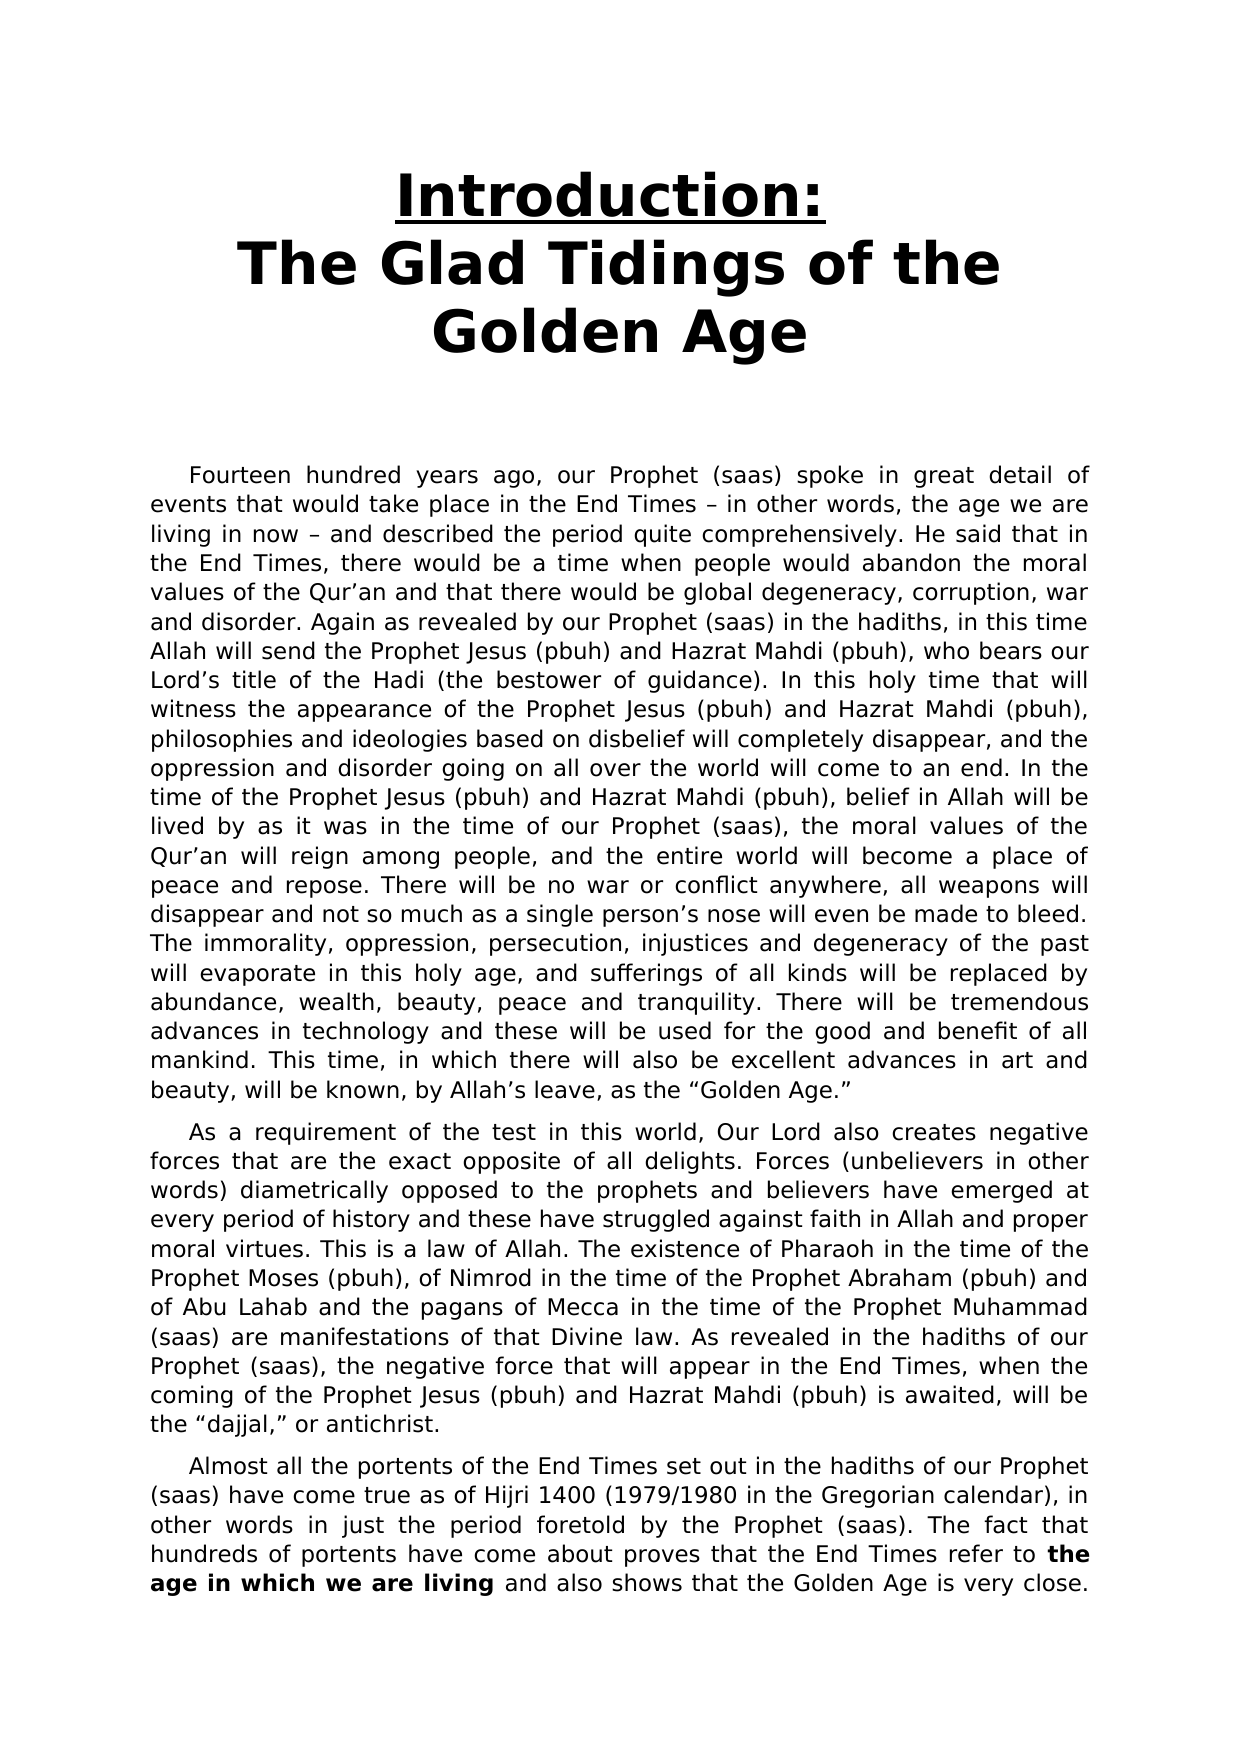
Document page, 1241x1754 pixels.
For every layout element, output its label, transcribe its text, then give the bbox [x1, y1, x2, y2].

text Almost all the portents of the End Times set out in the hadiths of our Prophet (saas) have come true as of Hijri 1400 (1979/1980 in the Gregorian calendar), in other words in just the period foretold by the Prophet (saas). The fact that hundreds of portents have come about proves that the End Times refer to the age in which we are living and also shows that the Golden Age is very close. [150, 1453, 1090, 1597]
subtitle Introduction: The Glad Tidings of the Golden Age [150, 162, 1090, 366]
text Fourteen hundred years ago, our Prophet (saas) spoke in great detail of events that would take place in the End Times – in other words, the age we are living in now – and described the period quite comprehensively. He said that in the End Times, there would be a time when people would abandon the moral values of the Qur’an and that there would be global degeneracy, corruption, war and disorder. Again as revealed by our Prophet (saas) in the hadiths, in this time Allah will send the Prophet Jesus (pbuh) and Hazrat Mahdi (pbuh), who bears our Lord’s title of the Hadi (the bestower of guidance). In this holy time that will witness the appearance of the Prophet Jesus (pbuh) and Hazrat Mahdi (pbuh), philosophies and ideologies based on disbelief will completely disappear, and the oppression and disorder going on all over the world will come to an end. In the time of the Prophet Jesus (pbuh) and Hazrat Mahdi (pbuh), belief in Allah will be lived by as it was in the time of our Prophet (saas), the moral values of the Qur’an will reign among people, and the entire world will become a place of peace and repose. There will be no war or conflict anywhere, all weapons will disappear and not so much as a single person’s nose will even be made to bleed. The immorality, oppression, persecution, injustices and degeneracy of the past will evaporate in this holy age, and sufferings of all kinds will be replaced by abundance, wealth, beauty, peace and tranquility. There will be tremendous advances in technology and these will be used for the good and benefit of all mankind. This time, in which there will also be excellent advances in art and beauty, will be known, by Allah’s leave, as the “Golden Age.” [150, 462, 1090, 1104]
text As a requirement of the test in this world, Our Lord also creates negative forces that are the exact opposite of all delights. Forces (unbelievers in other words) diametrically opposed to the prophets and believers have emerged at every period of history and these have struggled against faith in Allah and proper moral virtues. This is a law of Allah. The existence of Pharaoh in the time of the Prophet Moses (pbuh), of Nimrod in the time of the Prophet Abraham (pbuh) and of Abu Lahab and the pagans of Mecca in the time of the Prophet Muhammad (saas) are manifestations of that Divine law. As revealed in the hadiths of our Prophet (saas), the negative force that will appear in the End Times, when the coming of the Prophet Jesus (pbuh) and Hazrat Mahdi (pbuh) is awaited, will be the “dajjal,” or antichrist. [150, 1119, 1090, 1438]
